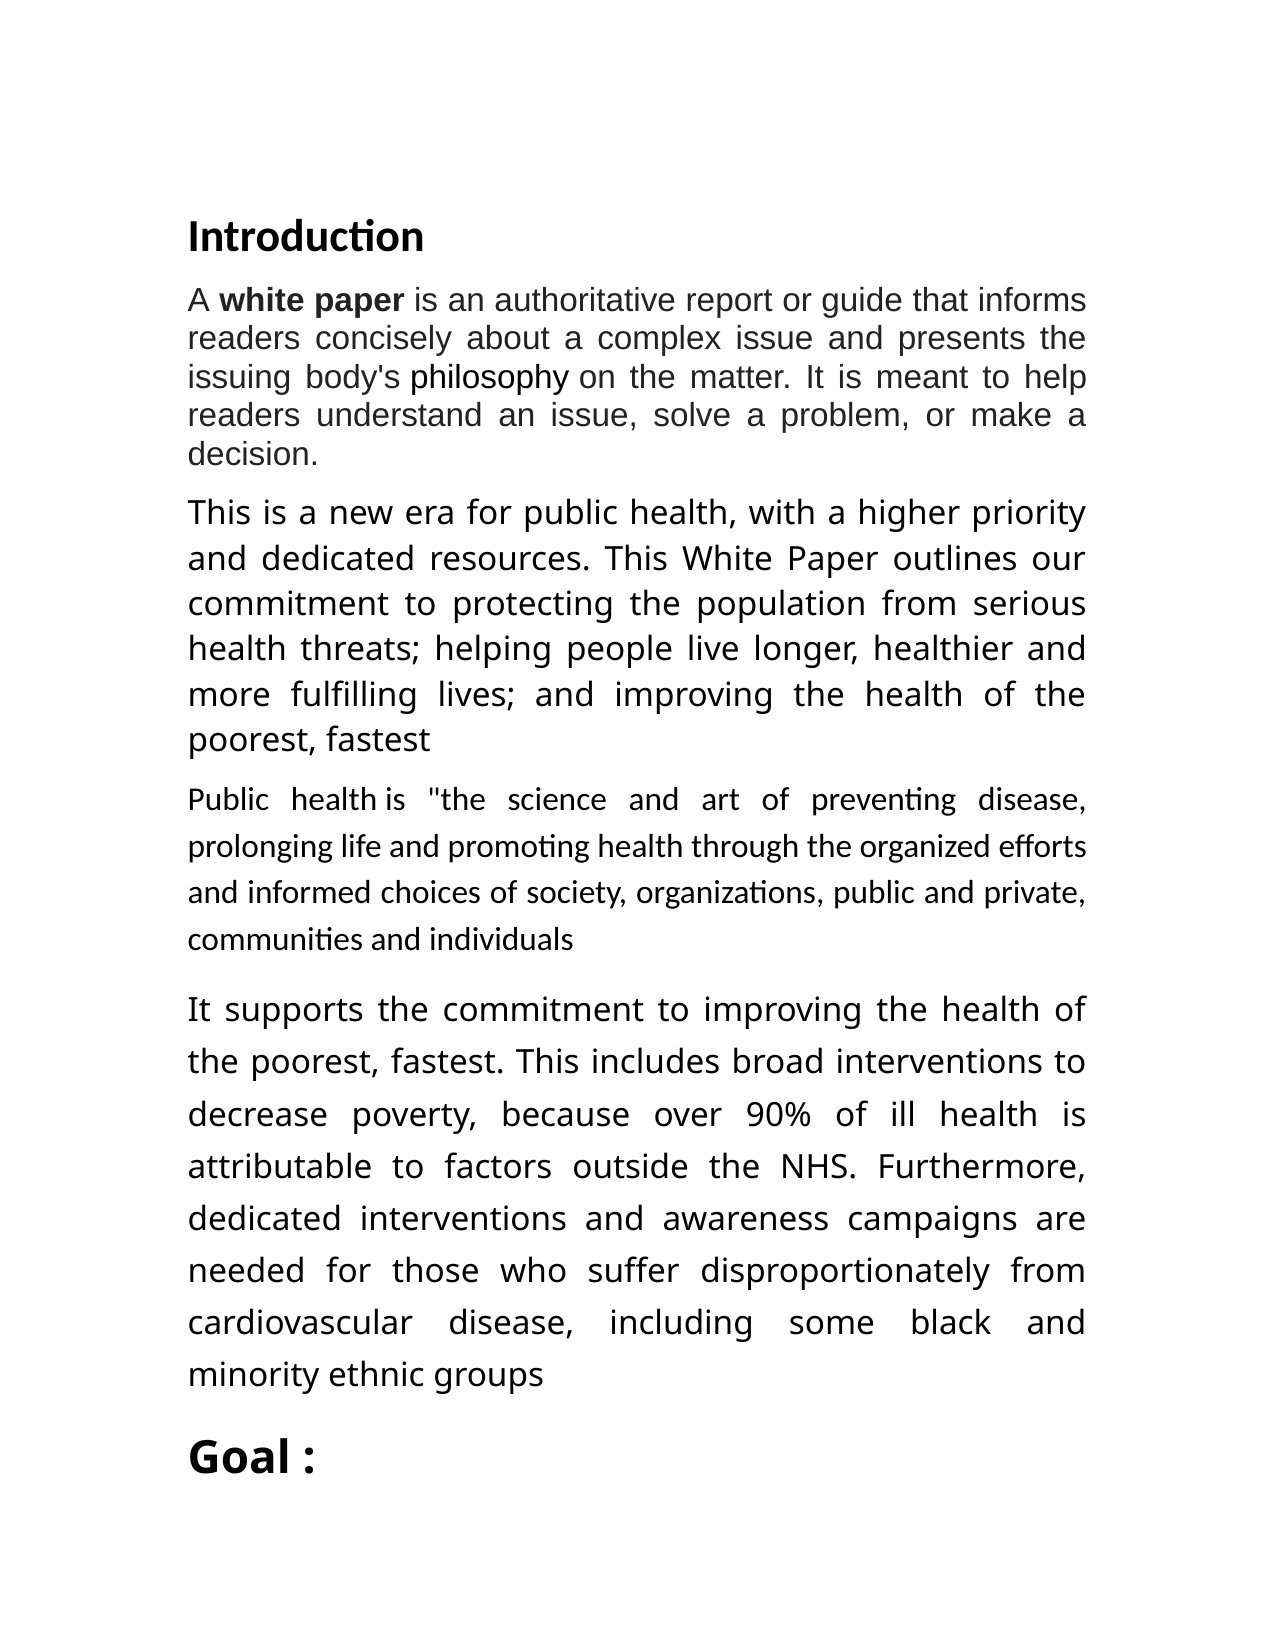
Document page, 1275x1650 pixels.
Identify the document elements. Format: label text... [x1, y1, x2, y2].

text Goal : [187, 1424, 1087, 1487]
text It supports the commitment to improving the health of the poorest, fastest. This includes broad interventions to decrease poverty, because over 90% of ill health is attributable to factors outside the NHS. Furthermore, dedicated interventions and awareness campaigns are needed for those who suffer disproportionately from cardiovascular disease, including some black and minority ethnic groups [187, 986, 1087, 1397]
text A white paper is an authoritative report or guide that informs readers concisely about a complex issue and presents the issuing body's philosophy on the matter. It is meant to help readers understand an issue, solve a problem, or make a decision. [187, 280, 1087, 472]
text This is a new era for public health, with a higher priority and dedicated resources. This White Paper outlines our commitment to protecting the population from serious health threats; helping people live longer, healthier and more fulfilling lives; and improving the health of the poorest, fastest [187, 489, 1087, 761]
text Public health is "the science and art of preventing disease, prolonging life and promoting health through the organized efforts and informed choices of society, organizations, public and private, communities and individuals [187, 778, 1087, 959]
text Introduction [187, 207, 1087, 263]
